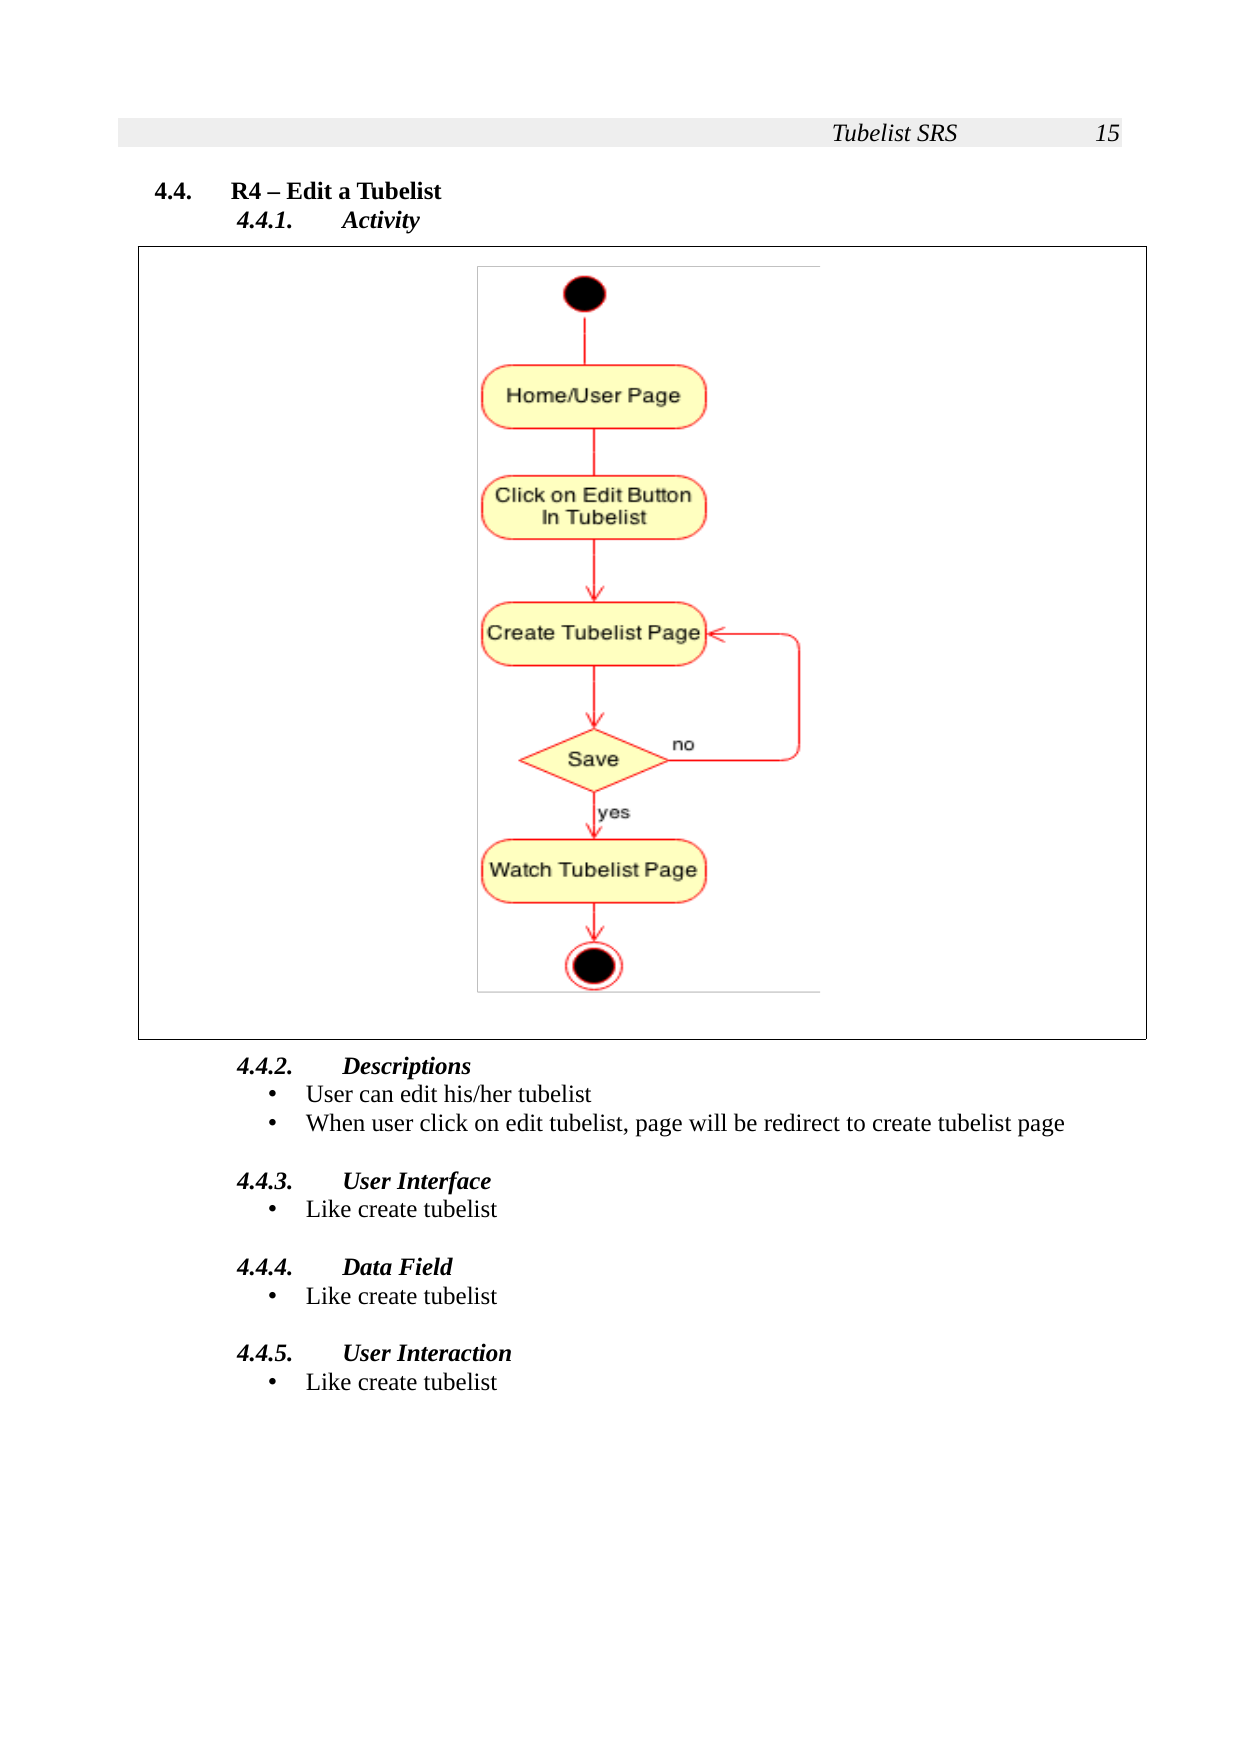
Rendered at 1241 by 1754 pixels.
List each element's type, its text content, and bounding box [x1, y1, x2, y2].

list User Interface [231, 1166, 1122, 1194]
picture [463, 254, 821, 1005]
list R4 – Edit a Tubelist [148, 176, 1122, 205]
list Descriptions [231, 1040, 1122, 1079]
list Like create tubelist [268, 1367, 1122, 1396]
list When user click on edit tubelist, page will be redirect to create tubelist page [268, 1108, 1122, 1137]
list Data Field [231, 1252, 1122, 1281]
list User Interaction [231, 1338, 1122, 1367]
list User can edit his/her tubelist [268, 1079, 1122, 1108]
list Like create tubelist [268, 1281, 1122, 1309]
list Activity [231, 205, 1122, 234]
list Like create tubelist [268, 1194, 1122, 1223]
